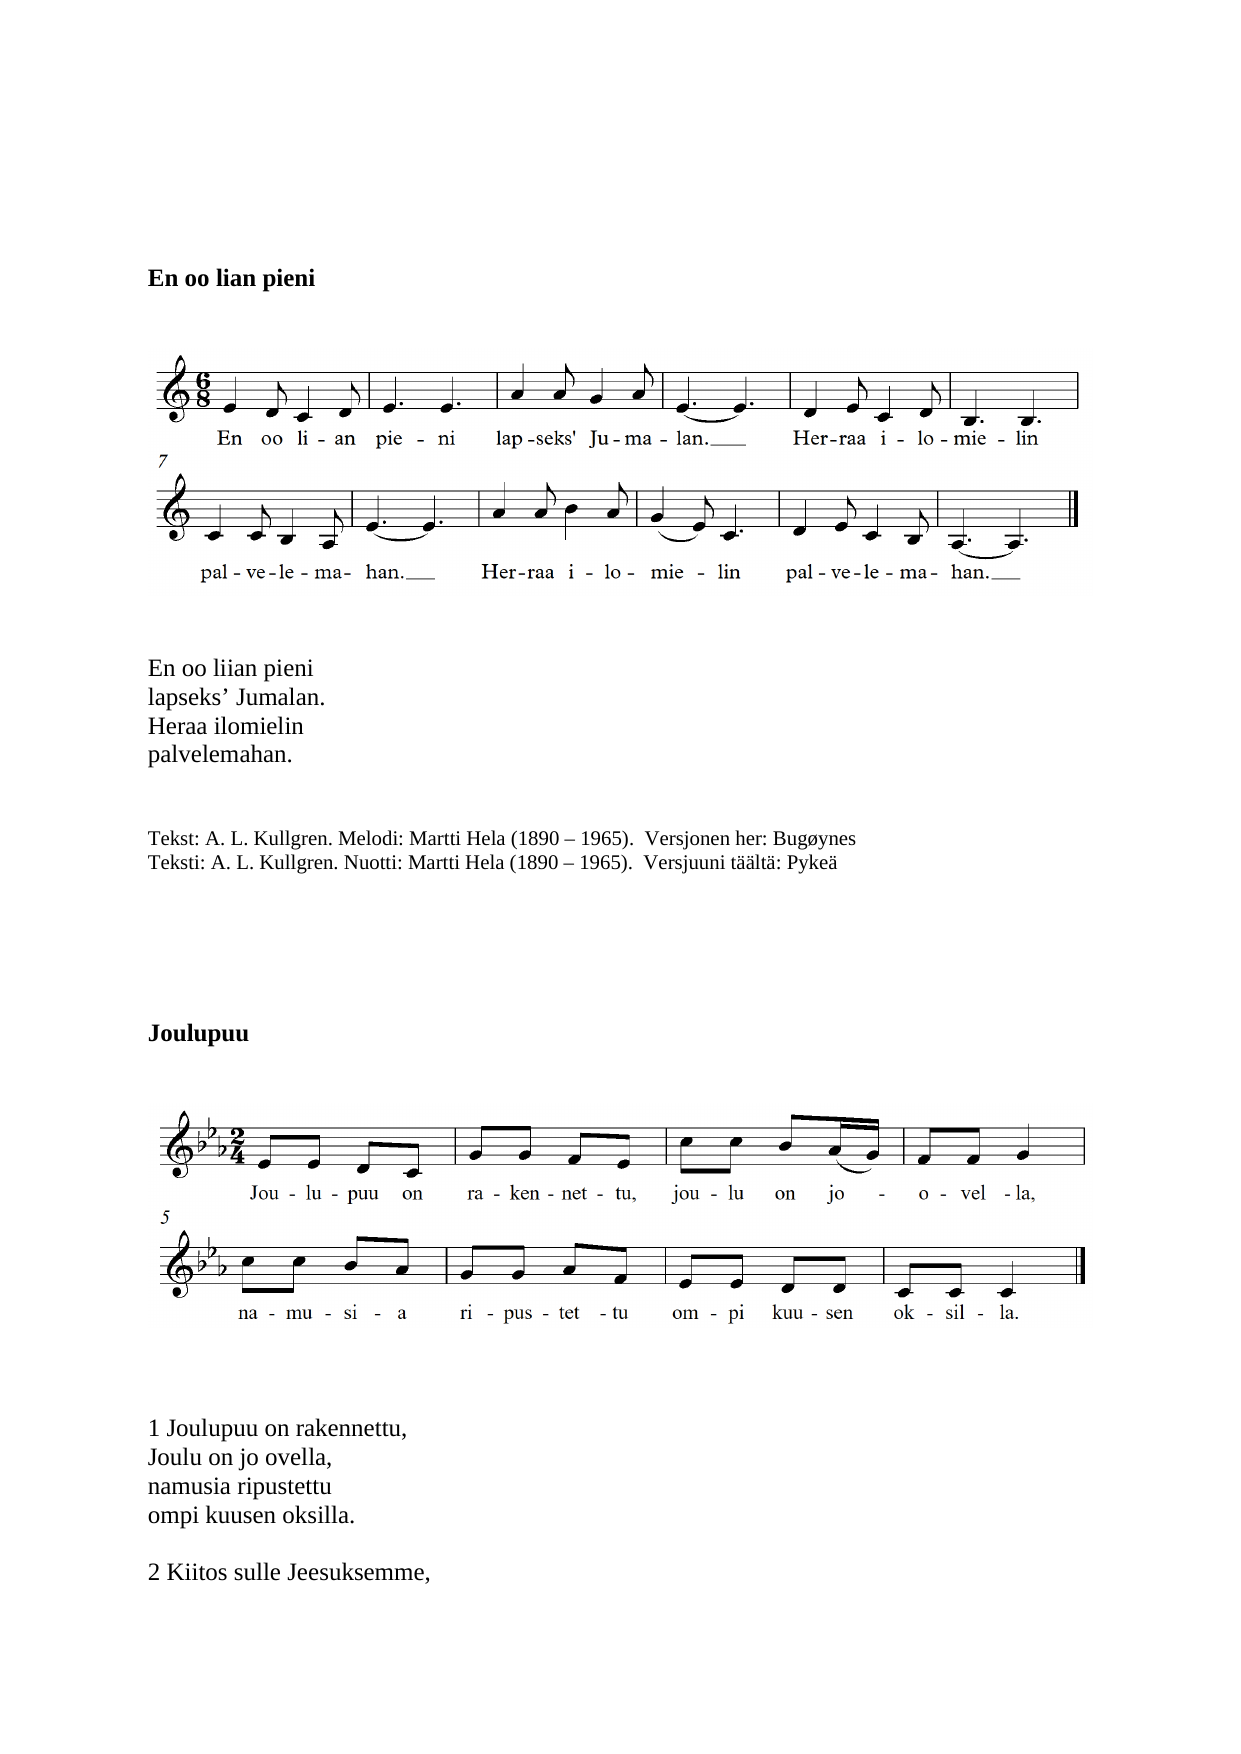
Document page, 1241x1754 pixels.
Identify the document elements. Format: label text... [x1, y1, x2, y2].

text lapseks’ Jumalan. [148, 682, 1093, 711]
text palvelemahan. [148, 739, 1093, 768]
text namusia ripustettu [148, 1471, 1093, 1500]
subtitle Tekst: A. L. Kullgren. Melodi: Martti Hela (1890 – 1965). Versjonen her: Bugøynes [148, 826, 1093, 850]
text 1 Joulupuu on rakennettu, [148, 1413, 1093, 1442]
text ompi kuusen oksilla. [148, 1500, 1093, 1528]
text Teksti: A. L. Kullgren. Nuotti: Martti Hela (1890 – 1965). Versjuuni täältä: Pykeä [148, 850, 1093, 874]
text Joulu on jo ovella, [148, 1442, 1093, 1471]
text Heraa ilomielin [148, 711, 1093, 739]
text 2 Kiitos sulle Jeesuksemme, [148, 1557, 1093, 1586]
picture [147, 1103, 1093, 1328]
picture [147, 348, 1093, 596]
subtitle En oo lian pieni [148, 263, 1093, 291]
subtitle Joulupuu [148, 1018, 1093, 1046]
subtitle En oo liian pieni [148, 653, 1093, 682]
